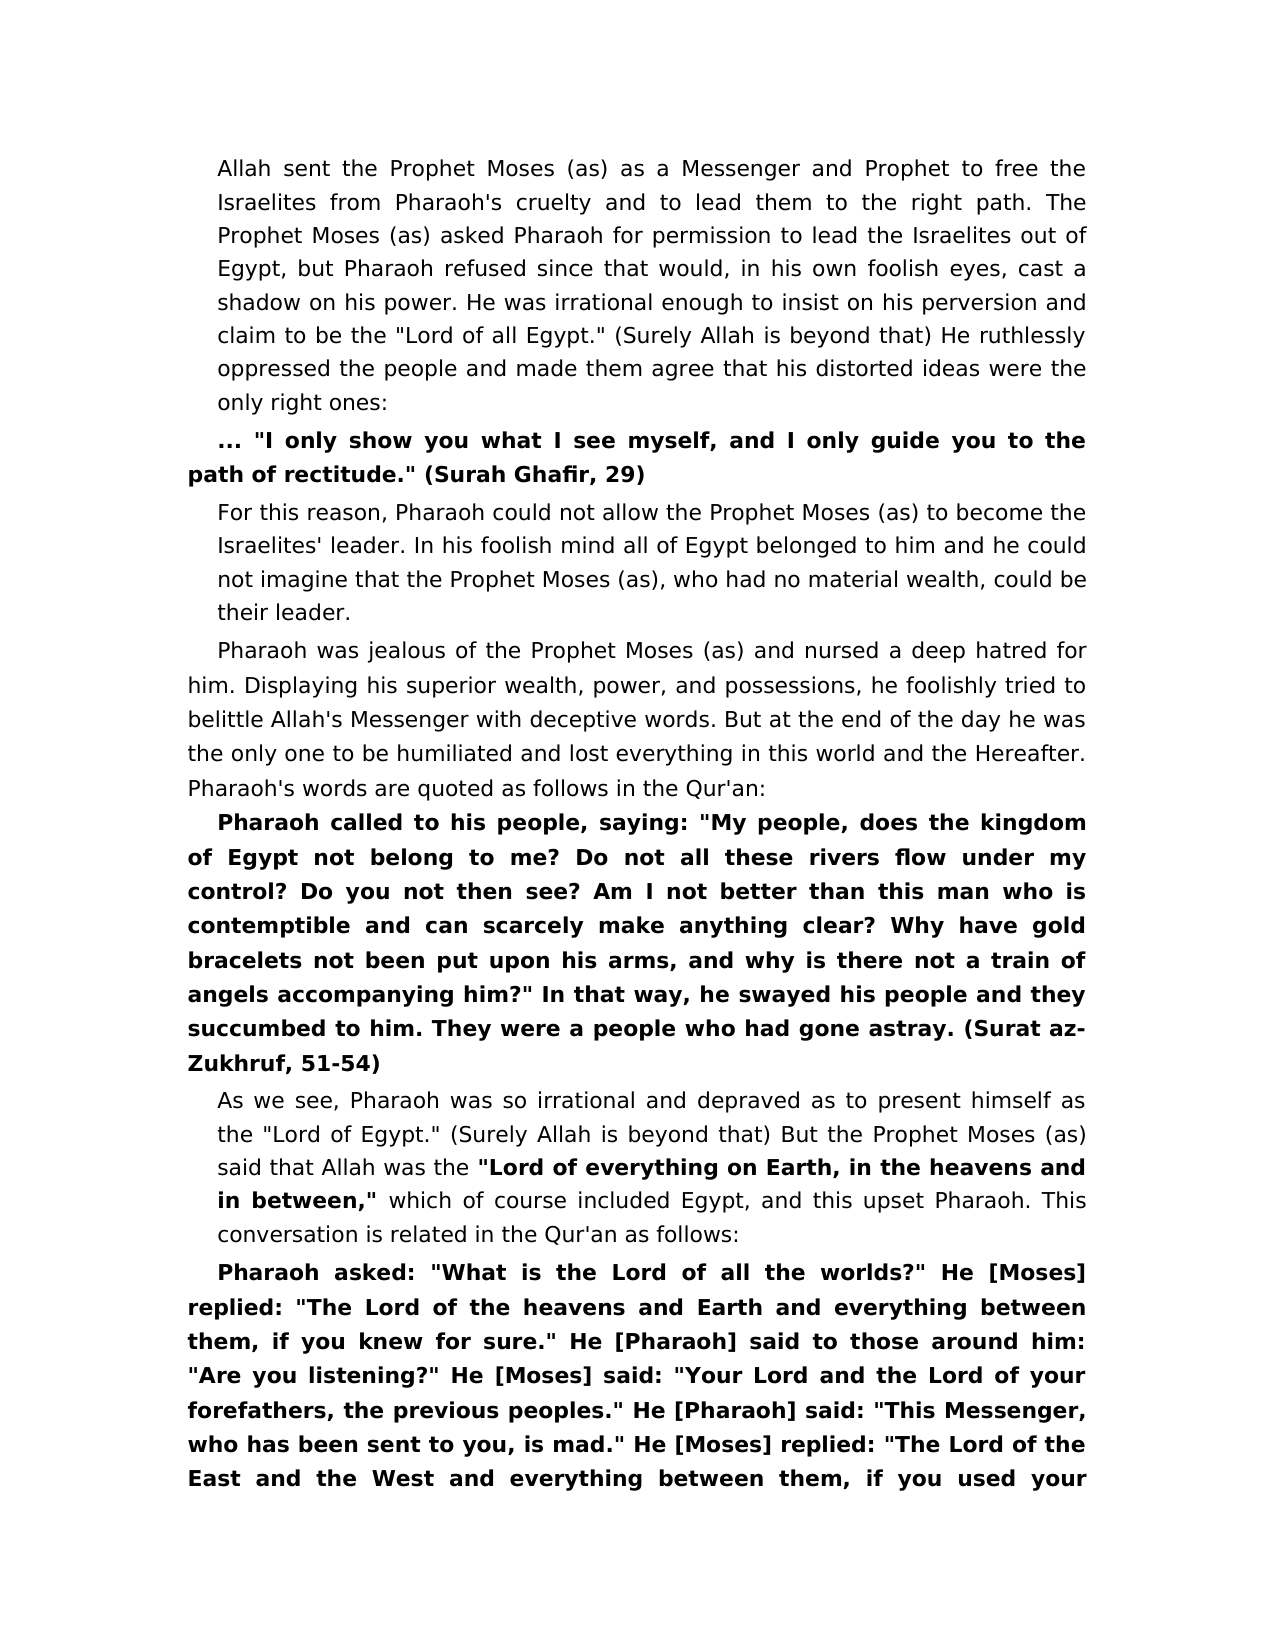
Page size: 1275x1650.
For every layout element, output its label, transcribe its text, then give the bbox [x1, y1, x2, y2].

text Pharaoh asked: "What is the Lord of all the worlds?" He [Moses] replied: "The Lord of the heavens and Earth and everything between them, if you knew for sure." He [Pharaoh] said to those around him: "Are you listening?" He [Moses] said: "Your Lord and the Lord of your forefathers, the previous peoples." He [Pharaoh] said: "This Messenger, who has been sent to you, is mad." He [Moses] replied: "The Lord of the East and the West and everything between them, if you used your [187, 1253, 1087, 1494]
text Pharaoh called to his people, saying: "My people, does the kingdom of Egypt not belong to me? Do not all these rivers flow under my control? Do you not then see? Am I not better than this man who is contemptible and can scarcely make anything clear? Why have gold bracelets not been put upon his arms, and why is there not a train of angels accompanying him?" In that way, he swayed his people and they succumbed to him. They were a people who had gone astray. (Surat az-Zukhruf, 51-54) [187, 803, 1087, 1078]
text ... "I only show you what I see myself, and I only guide you to the path of rectitude." (Surah Ghafir, 29) [187, 421, 1087, 489]
text Allah sent the Prophet Moses (as) as a Messenger and Prophet to free the Israelites from Pharaoh's cruelty and to lead them to the right path. The Prophet Moses (as) asked Pharaoh for permission to lead the Israelites out of Egypt, but Pharaoh refused since that would, in his own foolish eyes, cast a shadow on his power. He was irrational enough to insist on his perversion and claim to be the "Lord of all Egypt." (Surely Allah is beyond that) He ruthlessly oppressed the people and made them agree that his distorted ideas were the only right ones: [217, 150, 1087, 417]
text Pharaoh was jealous of the Prophet Moses (as) and nursed a deep hatred for him. Displaying his superior wealth, power, and possessions, he foolishly tried to belittle Allah's Messenger with deceptive words. But at the end of the day he was the only one to be humiliated and lost everything in this world and the Hereafter. Pharaoh's words are quoted as follows in the Qur'an: [187, 631, 1087, 803]
text For this reason, Pharaoh could not allow the Prophet Moses (as) to become the Israelites' leader. In his foolish mind all of Egypt belonged to him and he could not imagine that the Prophet Moses (as), who had no material wealth, could be their leader. [217, 494, 1087, 627]
text As we see, Pharaoh was so irrational and depraved as to present himself as the "Lord of Egypt." (Surely Allah is beyond that) But the Prophet Moses (as) said that Allah was the "Lord of everything on Earth, in the heavens and in between," which of course included Egypt, and this upset Pharaoh. This conversation is related in the Qur'an as follows: [217, 1082, 1087, 1249]
